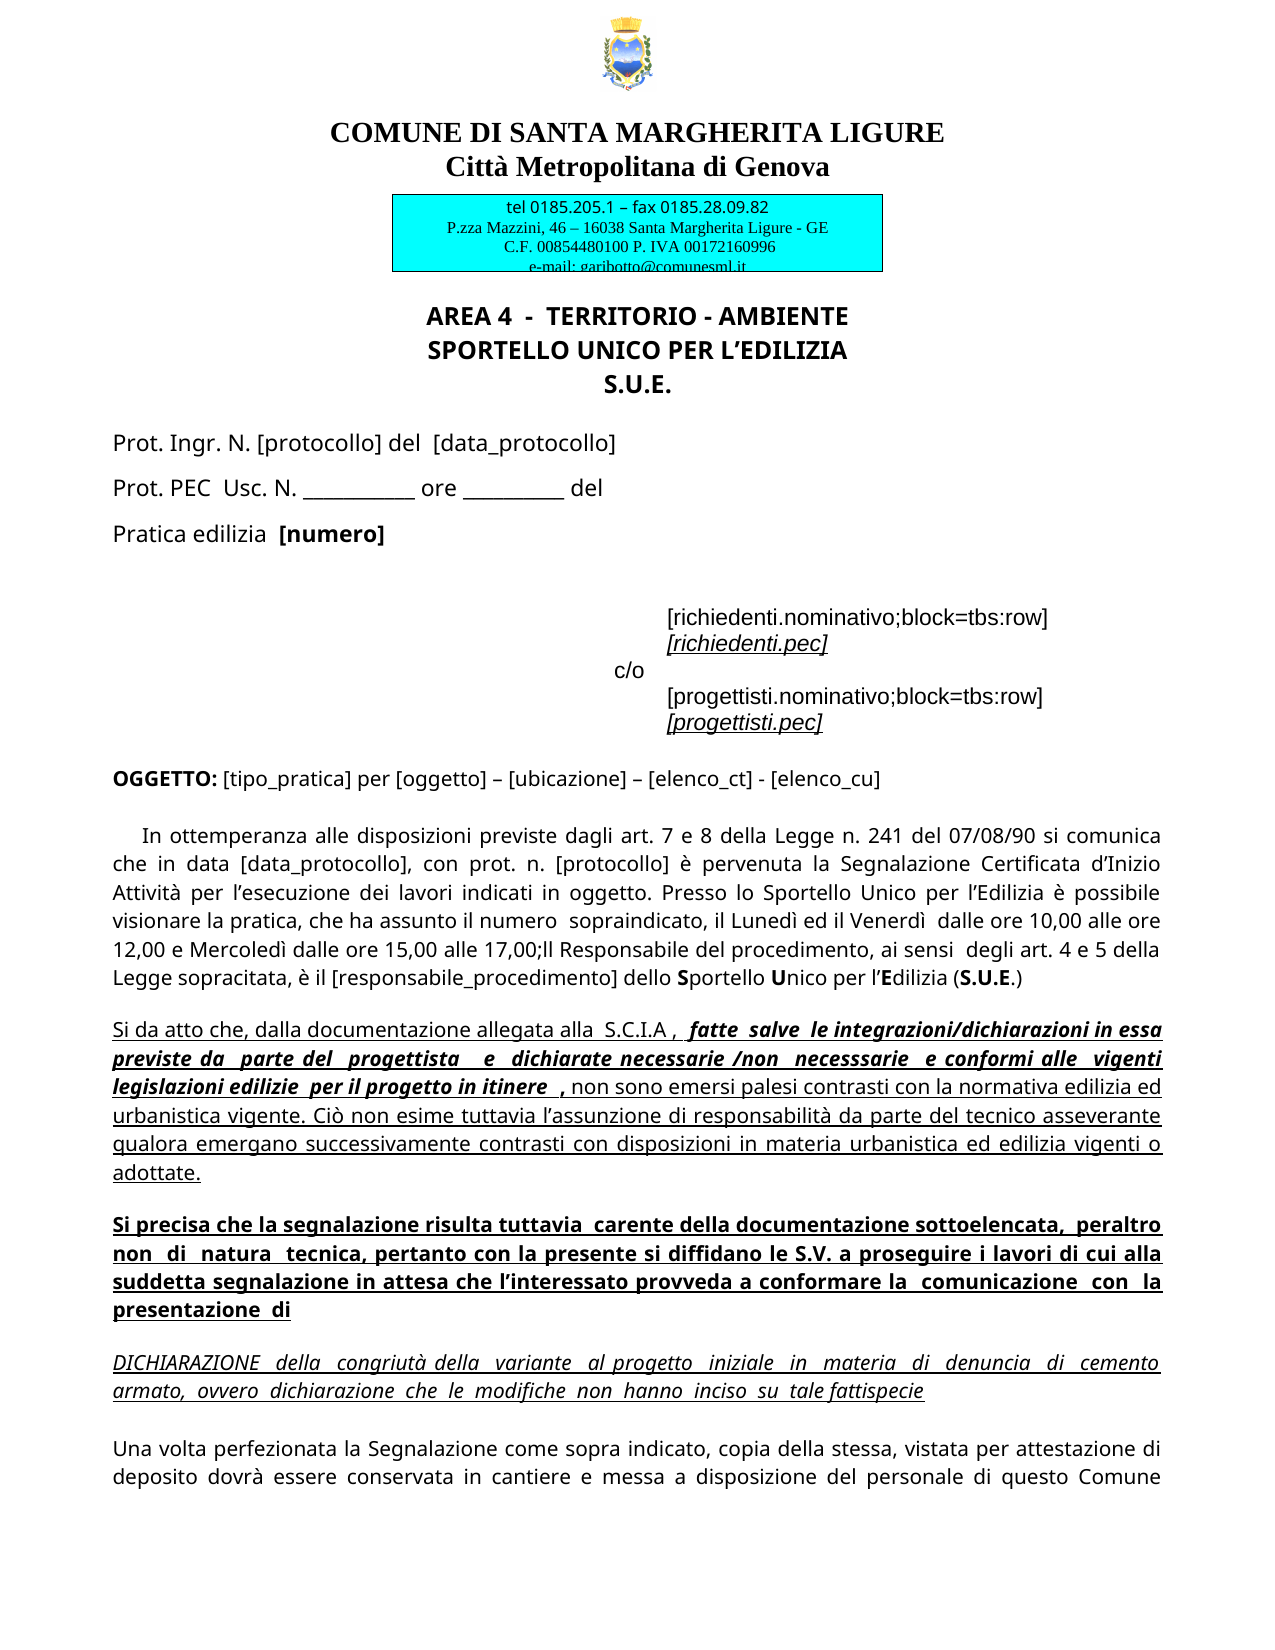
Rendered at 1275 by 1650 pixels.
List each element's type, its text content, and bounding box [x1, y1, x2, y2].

table_cell c/o [101, 657, 656, 683]
text In ottemperanza alle disposizioni previste dagli art. 7 e 8 della Legge n. 241 del 07/08/90 si comunica che in data [data_protocollo], con prot. n. [protocollo] è pervenuta la Segnalazione Certificata d’Inizio Attività per l’esecuzione dei lavori indicati in oggetto. Presso lo Sportello Unico per l’Edilizia è possibile visionare la pratica, che ha assunto il numero sopraindicato, il Lunedì ed il Venerdì dalle ore 10,00 alle ore 12,00 e Mercoledì dalle ore 15,00 alle 17,00;ll Responsabile del procedimento, ai sensi degli art. 4 e 5 della Legge sopracitata, è il [responsabile_procedimento] dello Sportello Unico per l’Edilizia (S.U.E.) [112, 821, 1163, 992]
picture [600, 16, 657, 92]
text AREA 4 - TERRITORIO - AMBIENTE [112, 298, 1163, 332]
text DICHIARAZIONE della congriutà della variante al progetto iniziale in materia di denuncia di cemento armato, ovvero dichiarazione che le modifiche non hanno inciso su tale fattispecie [112, 1348, 1163, 1405]
text presentazione di [112, 1292, 1163, 1324]
text S.U.E. [112, 367, 1163, 401]
text previste da parte del progettista e dichiarate necessarie /non necesssarie e conformi alle vigenti [112, 1041, 1163, 1068]
table_cell [101, 683, 656, 736]
subtitle Città Metropolitana di Genova [112, 149, 1163, 182]
text Prot. Ingr. N. [protocollo] del [data_protocollo] [112, 427, 1163, 458]
text Si precisa che la segnalazione risulta tuttavia carente della documentazione sottoelencata, peraltro [112, 1210, 1163, 1234]
subtitle SPORTELLO UNICO PER L’EDILIZIA [112, 332, 1163, 367]
table_cell [656, 657, 1163, 683]
table_header [101, 578, 656, 604]
text adottate. [112, 1154, 1163, 1186]
table_header [656, 578, 1163, 604]
text Pratica edilizia [numero] [112, 518, 1163, 549]
table_cell [richiedenti.nominativo;block=tbs:row] [richiedenti.pec] [656, 604, 1163, 657]
table_cell [101, 604, 656, 657]
text OGGETTO: [tipo_pratica] per [oggetto] – [ubicazione] – [elenco_ct] - [elenco_cu] [112, 764, 1163, 792]
table_cell [progettisti.nominativo;block=tbs:row] [progettisti.pec] [656, 683, 1163, 736]
table_header tel 0185.205.1 – fax 0185.28.09.82 P.zza Mazzini, 46 – 16038 Santa Margherita Ligure - GE C.F. 00854480100 P. IVA 00172160996 e-mail: garibotto@comunesml.it [393, 195, 882, 271]
text non di natura tecnica, pertanto con la presente si diffidano le S.V. a proseguire i lavori di cui alla [112, 1235, 1163, 1263]
subtitle COMUNE DI SANTA MARGHERITA LIGURE [112, 115, 1163, 149]
text suddetta segnalazione in attesa che l’interessato provveda a conformare la comunicazione con la [112, 1264, 1163, 1291]
text Una volta perfezionata la Segnalazione come sopra indicato, copia della stessa, vistata per attestazione di deposito dovrà essere conservata in cantiere e messa a disposizione del personale di questo Comune [112, 1434, 1163, 1491]
text legislazioni edilizie per il progetto in itinere , non sono emersi palesi contrasti con la normativa edilizia ed urbanistica vigente. Ciò non esime tuttavia l’assunzione di responsabilità da parte del tecnico asseverante qualora emergano successivamente contrasti con disposizioni in materia urbanistica ed edilizia vigenti o [112, 1070, 1163, 1153]
text Prot. PEC Usc. N. ___________ ore __________ del [112, 472, 1163, 504]
text Si da atto che, dalla documentazione allegata alla S.C.I.A , fatte salve le integrazioni/dichiarazioni in essa [112, 1016, 1163, 1040]
